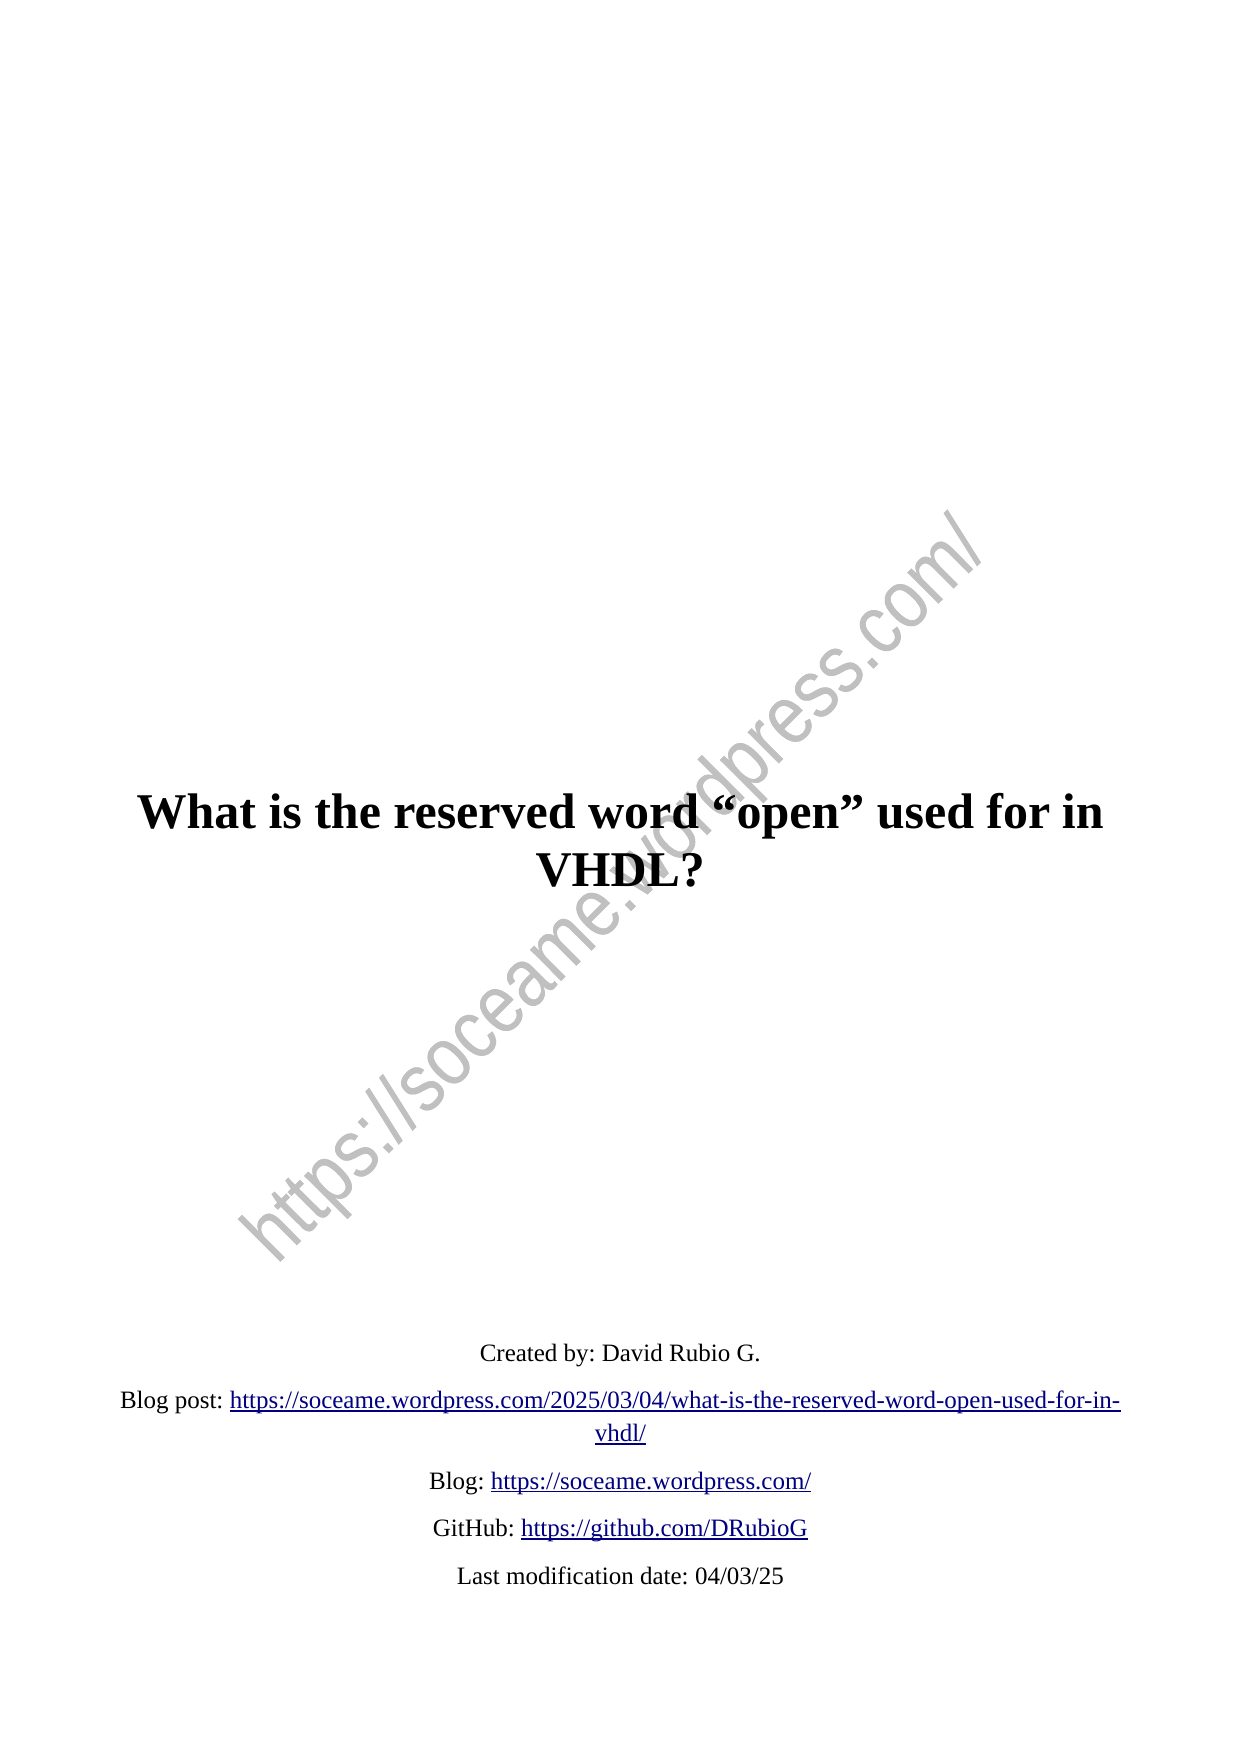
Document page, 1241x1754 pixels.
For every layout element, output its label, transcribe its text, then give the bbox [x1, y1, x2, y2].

text Blog: https://soceame.wordpress.com/ [118, 1466, 1122, 1495]
text Blog post: https://soceame.wordpress.com/2025/03/04/what-is-the-reserved-word-open-used-for-in-vhdl/ [118, 1385, 1122, 1447]
subtitle What is the reserved word “open” used for in VHDL? [118, 782, 1122, 897]
text Last modification date: 04/03/25 [118, 1561, 1122, 1590]
text GitHub: https://github.com/DRubioG [118, 1513, 1122, 1542]
text Created by: David Rubio G. [118, 1338, 1122, 1366]
